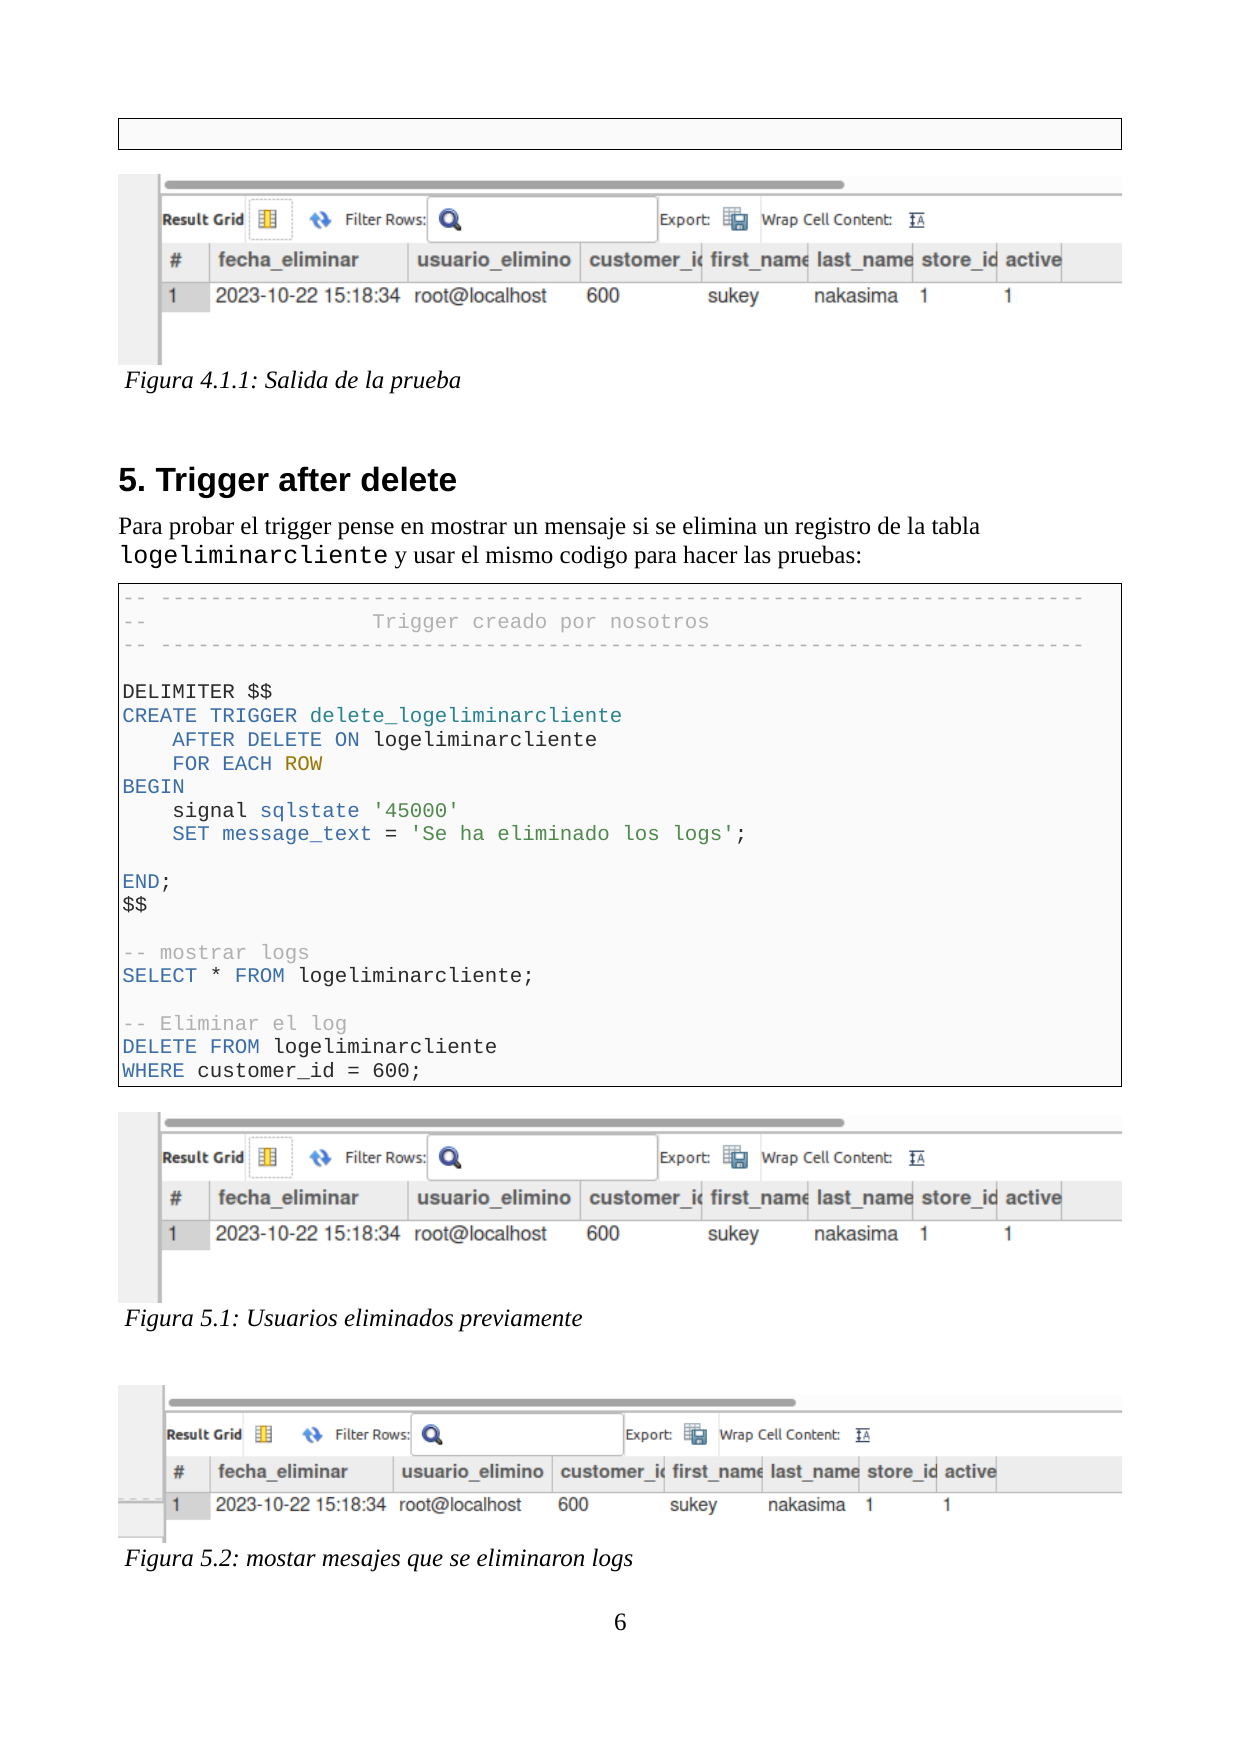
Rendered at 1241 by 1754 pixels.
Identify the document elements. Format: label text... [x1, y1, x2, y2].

text -- Eliminar el log [119, 1009, 1121, 1032]
text END; [119, 867, 1121, 890]
text SET message_text = 'Se ha eliminado los logs'; [119, 819, 1121, 843]
text signal sqlstate '45000' [119, 796, 1121, 819]
text AFTER DELETE ON logeliminarcliente [119, 725, 1121, 748]
text CREATE TRIGGER delete_logeliminarcliente [119, 701, 1121, 725]
text -- Trigger creado por nosotros [119, 607, 1121, 630]
text Figura 4.1.1: Salida de la prueba [118, 365, 1122, 393]
text Figura 5.2: mostar mesajes que se eliminaron logs [118, 1543, 1122, 1572]
text Figura 5.1: Usuarios eliminados previamente [118, 1303, 1122, 1331]
text DELIMITER $$ [119, 678, 1121, 701]
subtitle Trigger after delete [118, 460, 1122, 498]
text -- mostrar logs [119, 938, 1121, 961]
text -- -------------------------------------------------------------------------- [119, 630, 1121, 654]
text SELECT * FROM logeliminarcliente; [119, 961, 1121, 985]
text WHERE customer_id = 600; [119, 1056, 1121, 1086]
text DELETE FROM logeliminarcliente [119, 1032, 1121, 1056]
text Para probar el trigger pense en mostrar un mensaje si se elimina un registro de la tabla logeliminarcliente y usar el mismo codigo para hacer las pruebas: [118, 511, 1122, 571]
text $$ [119, 890, 1121, 914]
text BEGIN [119, 772, 1121, 796]
text FOR EACH ROW [119, 748, 1121, 772]
text -- -------------------------------------------------------------------------- [119, 584, 1121, 607]
